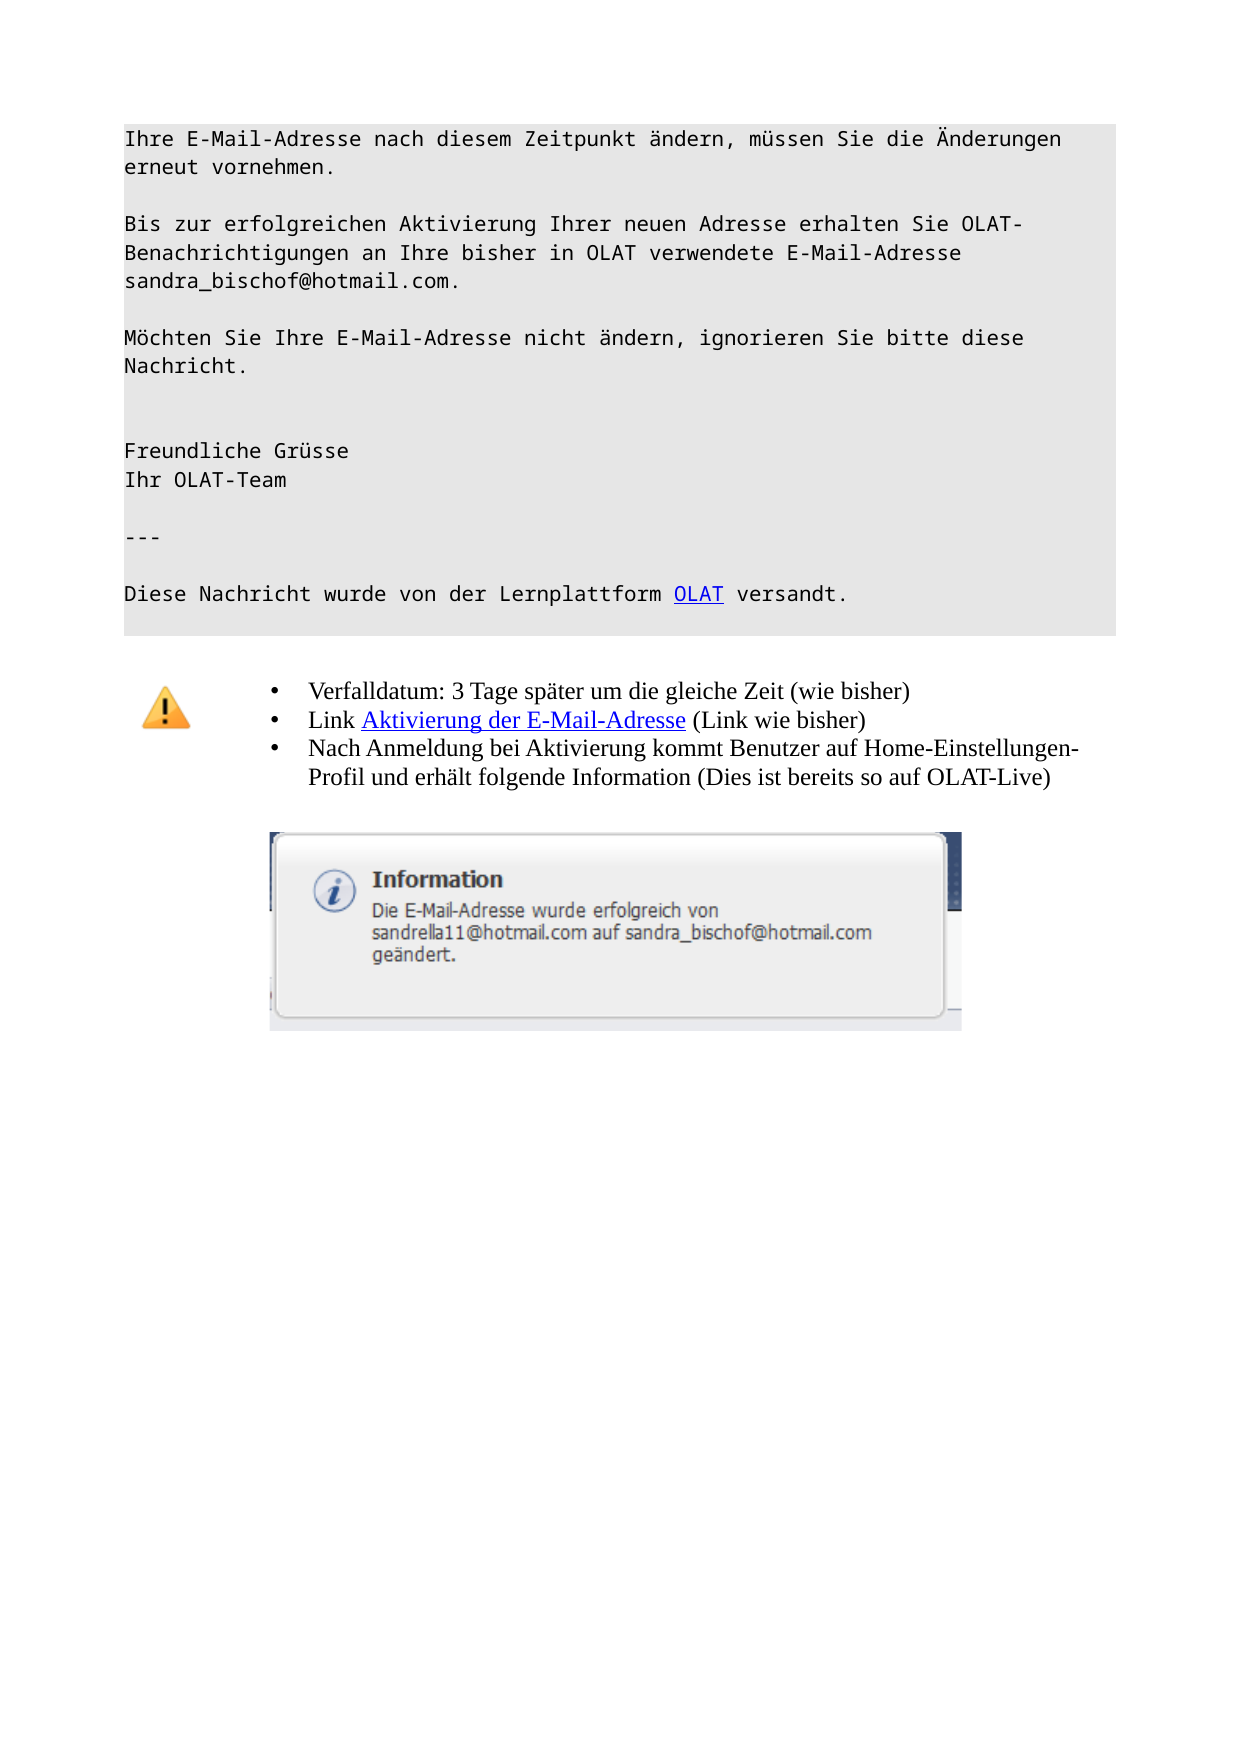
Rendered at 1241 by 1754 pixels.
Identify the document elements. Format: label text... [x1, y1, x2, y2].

table_header Verfalldatum: 3 Tage später um die gleiche Zeit (wie bisher) Link Aktivierung der E-Mail-Adresse (Link wie bisher) Nach Anmeldung bei Aktivierung kommt Benutzer auf Home-Einstellungen-Profil und erhält folgende Information (Dies ist bereits so auf OLAT-Live) [227, 670, 1122, 1065]
picture [135, 681, 195, 737]
picture [269, 832, 962, 1031]
table_header Ihre E-Mail-Adresse nach diesem Zeitpunkt ändern, müssen Sie die Änderungen erneut vornehmen. Bis zur erfolgreichen Aktivierung Ihrer neuen Adresse erhalten Sie OLAT-Benachrichtigungen an Ihre bisher in OLAT verwendete E-Mail-Adresse sandra_bischof@hotmail.com. Möchten Sie Ihre E-Mail-Adresse nicht ändern, ignorieren Sie bitte diese Nachricht. Freundliche Grüsse Ihr OLAT-Team --- Diese Nachricht wurde von der Lernplattform OLAT versandt. [118, 118, 1122, 641]
table_header [118, 670, 227, 1065]
